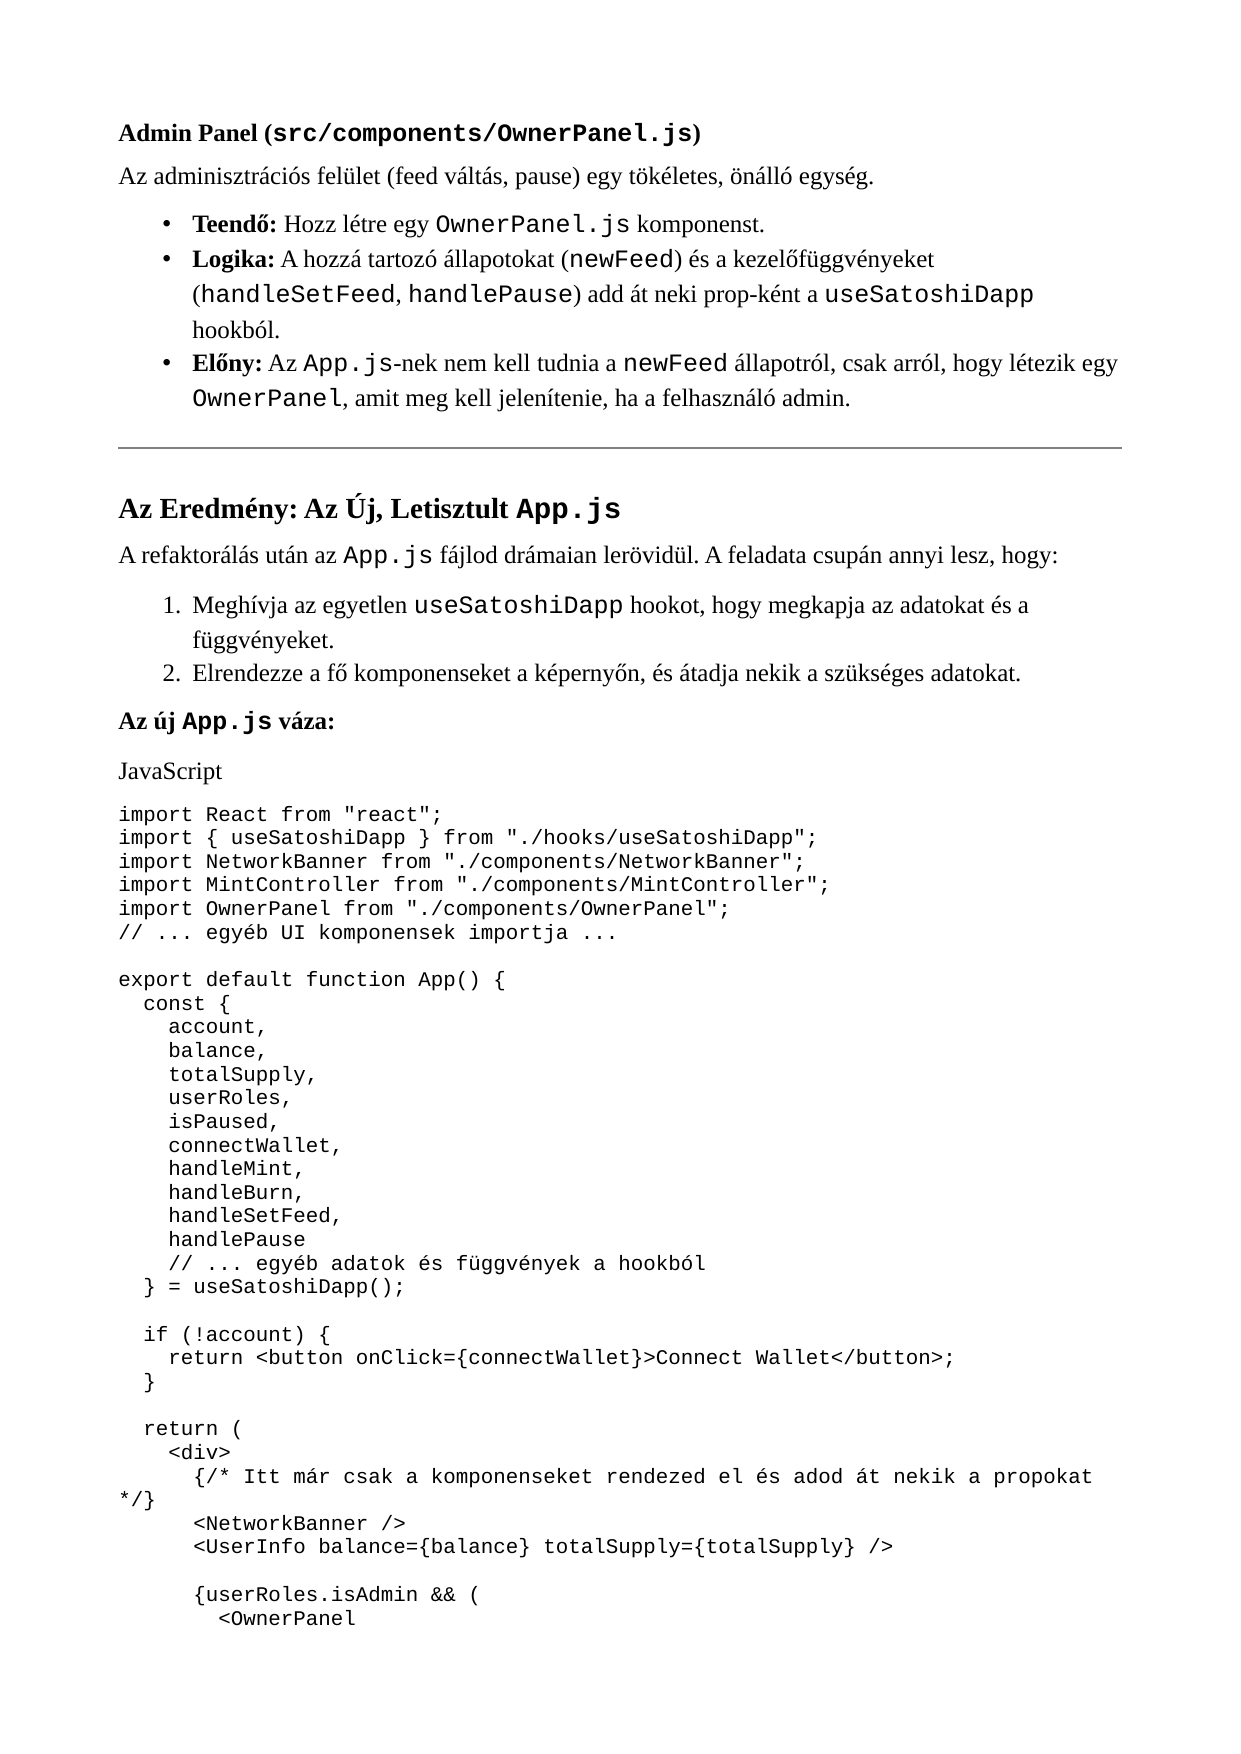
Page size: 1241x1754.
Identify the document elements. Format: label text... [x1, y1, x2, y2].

text import MintController from "./components/MintController"; [118, 874, 1122, 898]
list Meghívja az egyetlen useSatoshiDapp hookot, hogy megkapja az adatokat és a függvényeket. [162, 590, 1122, 654]
text if (!account) { [118, 1324, 1122, 1347]
text {userRoles.isAdmin && ( [118, 1584, 1122, 1607]
text // ... egyéb UI komponensek importja ... [118, 922, 1122, 945]
text handleMint, [118, 1158, 1122, 1182]
text } [118, 1371, 1122, 1395]
subtitle Admin Panel (src/components/OwnerPanel.js) [118, 118, 1122, 149]
text JavaScript [118, 756, 1122, 785]
text export default function App() { [118, 969, 1122, 993]
list Előny: Az App.js-nek nem kell tudnia a newFeed állapotról, csak arról, hogy létezik egy OwnerPanel, amit meg kell jelenítenie, ha a felhasználó admin. [162, 348, 1122, 414]
list Teendő: Hozz létre egy OwnerPanel.js komponenst. [162, 209, 1122, 240]
text connectWallet, [118, 1134, 1122, 1158]
text import NetworkBanner from "./components/NetworkBanner"; [118, 851, 1122, 874]
text Az új App.js váza: [118, 706, 1122, 737]
text account, [118, 1016, 1122, 1040]
text const { [118, 993, 1122, 1016]
text handleSetFeed, [118, 1206, 1122, 1229]
text <NetworkBanner /> [118, 1513, 1122, 1537]
text <UserInfo balance={balance} totalSupply={totalSupply} /> [118, 1537, 1122, 1560]
text // ... egyéb adatok és függvények a hookból [118, 1253, 1122, 1276]
text totalSupply, [118, 1064, 1122, 1087]
text A refaktorálás után az App.js fájlod drámaian lerövidül. A feladata csupán annyi lesz, hogy: [118, 540, 1122, 571]
text handleBurn, [118, 1182, 1122, 1206]
text return <button onClick={connectWallet}>Connect Wallet</button>; [118, 1347, 1122, 1371]
list Elrendezze a fő komponenseket a képernyőn, és átadja nekik a szükséges adatokat. [162, 658, 1122, 687]
text <OwnerPanel [118, 1607, 1122, 1631]
text import React from "react"; [118, 803, 1122, 827]
text {/* Itt már csak a komponenseket rendezed el és adod át nekik a propokat */} [118, 1466, 1122, 1513]
list Logika: A hozzá tartozó állapotokat (newFeed) és a kezelőfüggvényeket (handleSetFeed, handlePause) add át neki prop-ként a useSatoshiDapp hookból. [162, 244, 1122, 343]
text isPaused, [118, 1111, 1122, 1134]
text return ( [118, 1418, 1122, 1442]
subtitle Az Eredmény: Az Új, Letisztult App.js [118, 492, 1122, 528]
text balance, [118, 1040, 1122, 1064]
text <div> [118, 1442, 1122, 1466]
text handlePause [118, 1229, 1122, 1253]
text } = useSatoshiDapp(); [118, 1276, 1122, 1300]
text import { useSatoshiDapp } from "./hooks/useSatoshiDapp"; [118, 827, 1122, 851]
text import OwnerPanel from "./components/OwnerPanel"; [118, 898, 1122, 922]
text Az adminisztrációs felület (feed váltás, pause) egy tökéletes, önálló egység. [118, 161, 1122, 190]
text userRoles, [118, 1087, 1122, 1111]
